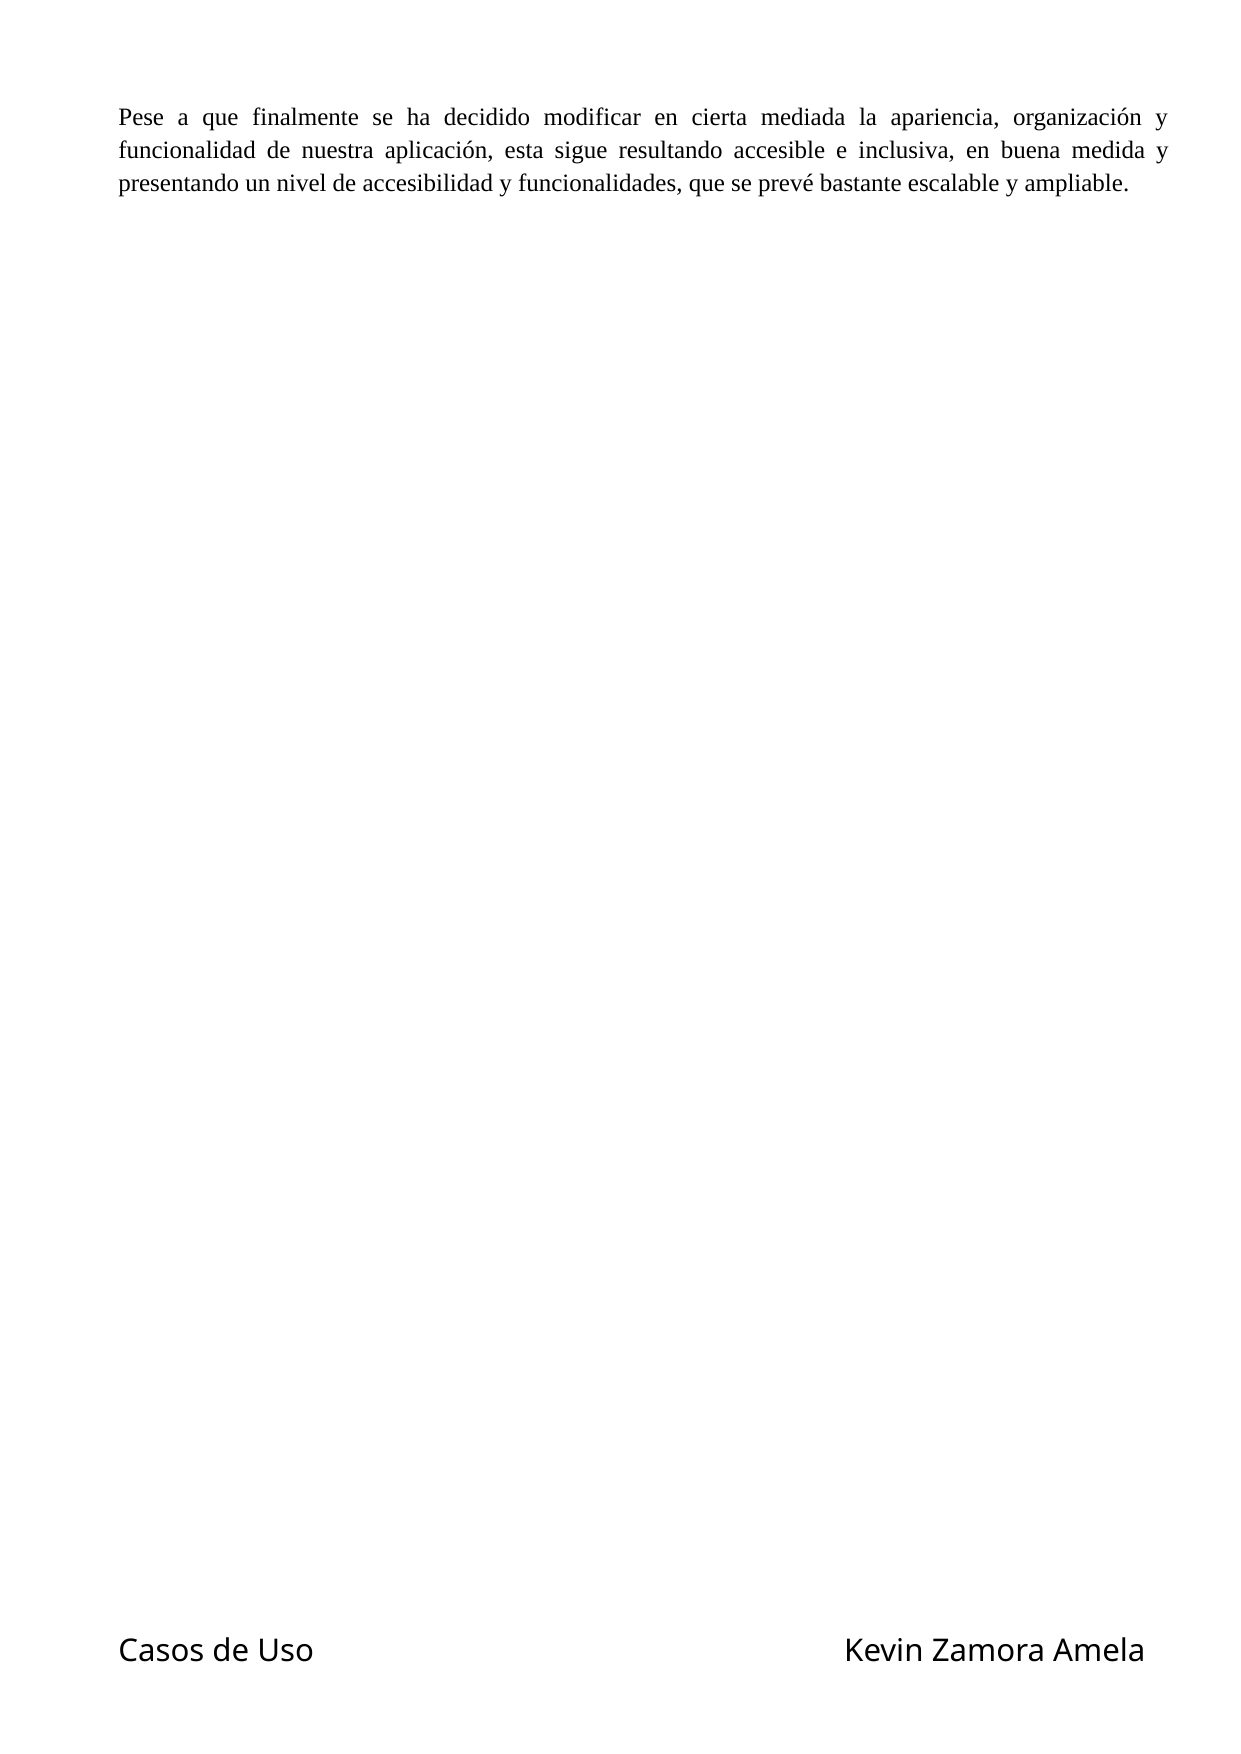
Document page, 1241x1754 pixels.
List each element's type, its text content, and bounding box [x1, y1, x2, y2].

text Pese a que finalmente se ha decidido modificar en cierta mediada la apariencia, organización y funcionalidad de nuestra aplicación, esta sigue resultando accesible e inclusiva, en buena medida y presentando un nivel de accesibilidad y funcionalidades, que se prevé bastante escalable y ampliable. [118, 102, 1170, 197]
